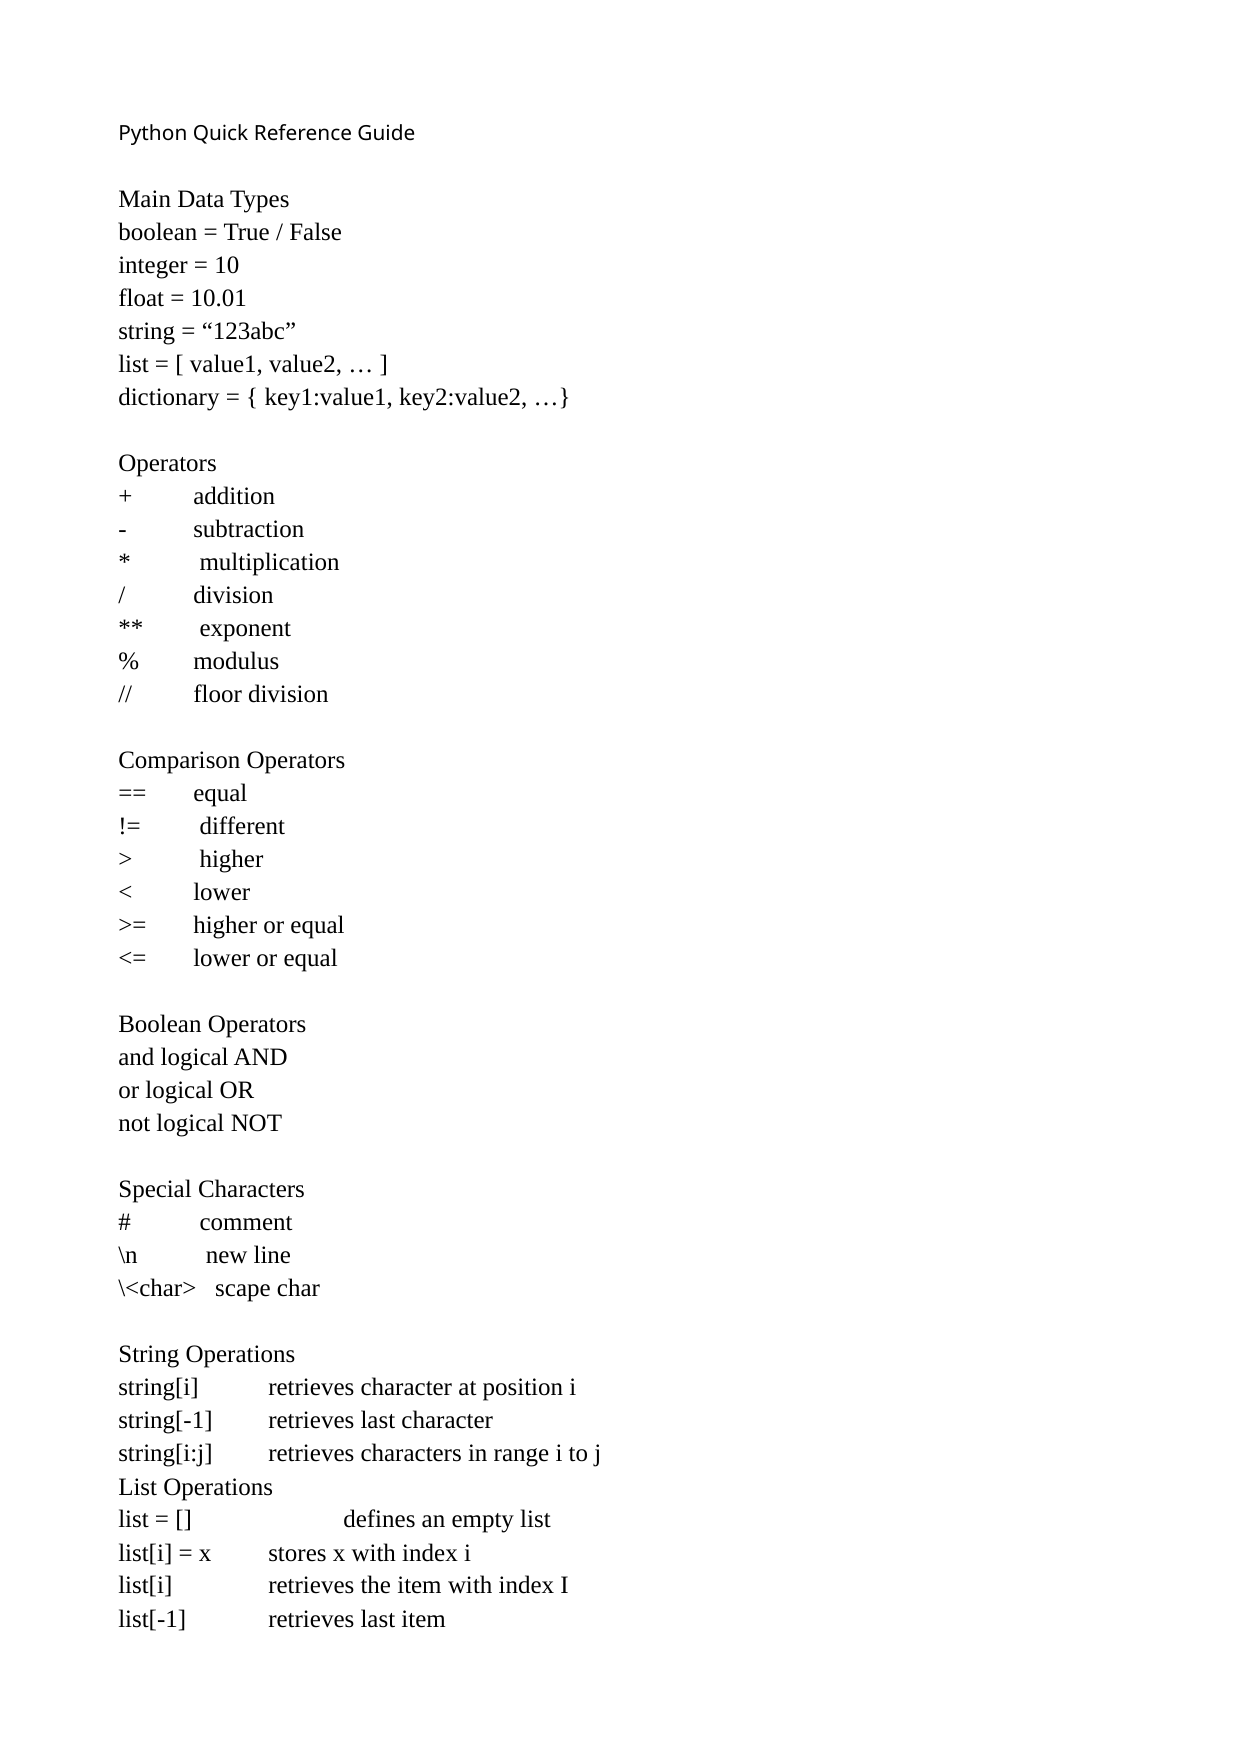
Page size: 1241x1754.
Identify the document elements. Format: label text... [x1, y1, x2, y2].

text Main Data Types boolean = True / False integer = 10 float = 10.01 string = “123abc” list = [ value1, value2, … ] dictionary = { key1:value1, key2:value2, …} Operators + addition - subtraction * multiplication / division ** exponent % modulus // floor division Comparison Operators == equal != different > higher < lower >= higher or equal <= lower or equal Boolean Operators and logical AND or logical OR not logical NOT Special Characters # comment \n new line \<char> scape char String Operations string[i] retrieves character at position i string[-1] retrieves last character string[i:j] retrieves characters in range i to j List Operations list = [] defines an empty list list[i] = x stores x with index i list[i] retrieves the item with index I list[-1] retrieves last item [118, 184, 1122, 1632]
text Python Quick Reference Guide [118, 118, 1122, 147]
